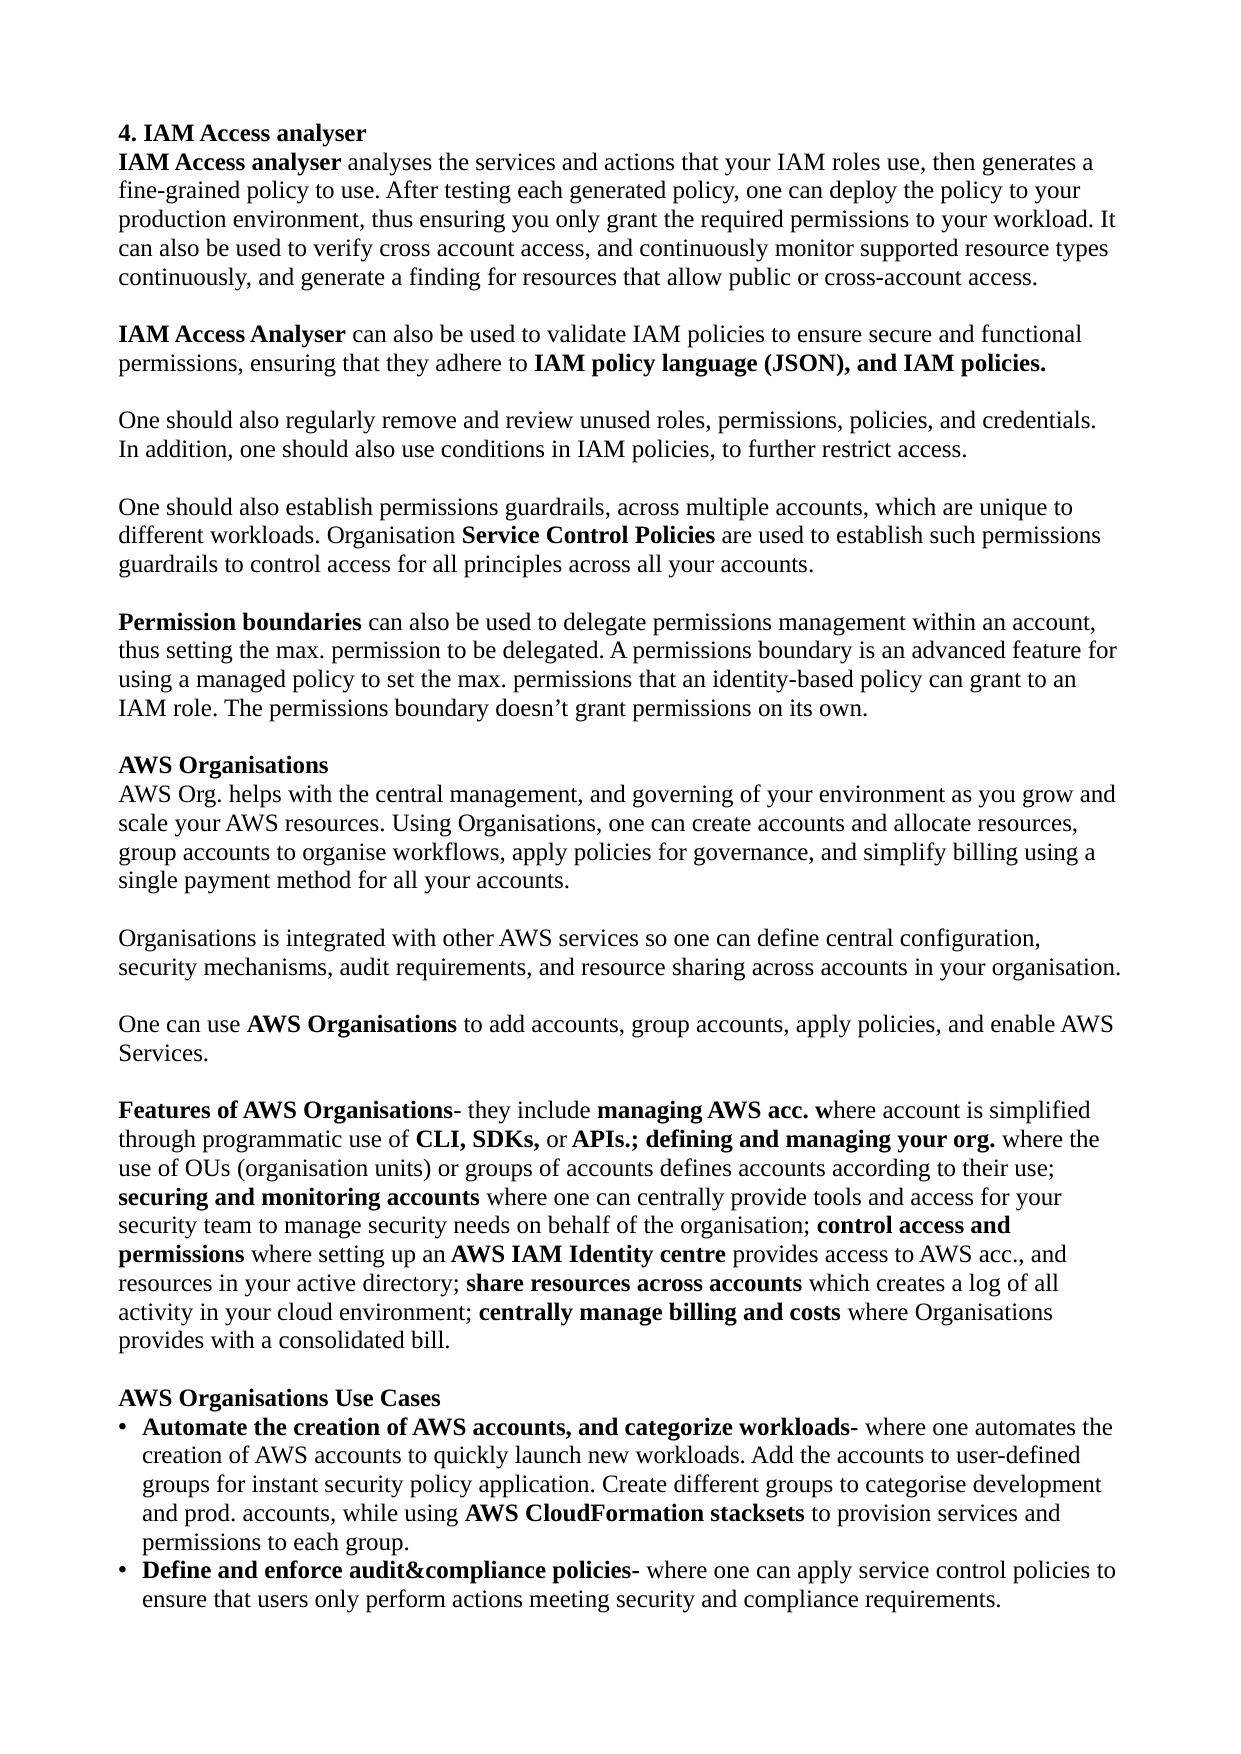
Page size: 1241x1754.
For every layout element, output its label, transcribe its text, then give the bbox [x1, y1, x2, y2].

text One can use AWS Organisations to add accounts, group accounts, apply policies, and enable AWS Services. [118, 1009, 1122, 1067]
list Define and enforce audit&compliance policies- where one can apply service control policies to ensure that users only perform actions meeting security and compliance requirements. [118, 1556, 1122, 1613]
text Features of AWS Organisations- they include managing AWS acc. where account is simplified through programmatic use of CLI, SDKs, or APIs.; defining and managing your org. where the use of OUs (organisation units) or groups of accounts defines accounts according to their use; securing and monitoring accounts where one can centrally provide tools and access for your security team to manage security needs on behalf of the organisation; control access and permissions where setting up an AWS IAM Identity centre provides access to AWS acc., and resources in your active directory; share resources across accounts which creates a log of all activity in your cloud environment; centrally manage billing and costs where Organisations provides with a consolidated bill. [118, 1096, 1122, 1354]
text AWS Organisations [118, 751, 1122, 779]
text In addition, one should also use conditions in IAM policies, to further restrict access. [118, 434, 1122, 463]
text Organisations is integrated with other AWS services so one can define central configuration, security mechanisms, audit requirements, and resource sharing across accounts in your organisation. [118, 923, 1122, 981]
list Automate the creation of AWS accounts, and categorize workloads- where one automates the creation of AWS accounts to quickly launch new workloads. Add the accounts to user-defined groups for instant security policy application. Create different groups to categorise development and prod. accounts, while using AWS CloudFormation stacksets to provision services and permissions to each group. [118, 1412, 1122, 1556]
text 4. IAM Access analyser [118, 118, 1122, 147]
text IAM Access Analyser can also be used to validate IAM policies to ensure secure and functional permissions, ensuring that they adhere to IAM policy language (JSON), and IAM policies. [118, 319, 1122, 377]
text One should also establish permissions guardrails, across multiple accounts, which are unique to different workloads. Organisation Service Control Policies are used to establish such permissions guardrails to control access for all principles across all your accounts. [118, 492, 1122, 578]
text IAM Access analyser analyses the services and actions that your IAM roles use, then generates a fine-grained policy to use. After testing each generated policy, one can deploy the policy to your production environment, thus ensuring you only grant the required permissions to your workload. It can also be used to verify cross account access, and continuously monitor supported resource types continuously, and generate a finding for resources that allow public or cross-account access. [118, 147, 1122, 291]
text Permission boundaries can also be used to delegate permissions management within an account, thus setting the max. permission to be delegated. A permissions boundary is an advanced feature for using a managed policy to set the max. permissions that an identity-based policy can grant to an IAM role. The permissions boundary doesn’t grant permissions on its own. [118, 607, 1122, 722]
text AWS Org. helps with the central management, and governing of your environment as you grow and scale your AWS resources. Using Organisations, one can create accounts and allocate resources, group accounts to organise workflows, apply policies for governance, and simplify billing using a single payment method for all your accounts. [118, 779, 1122, 894]
text One should also regularly remove and review unused roles, permissions, policies, and credentials. [118, 406, 1122, 434]
text AWS Organisations Use Cases [118, 1383, 1122, 1412]
